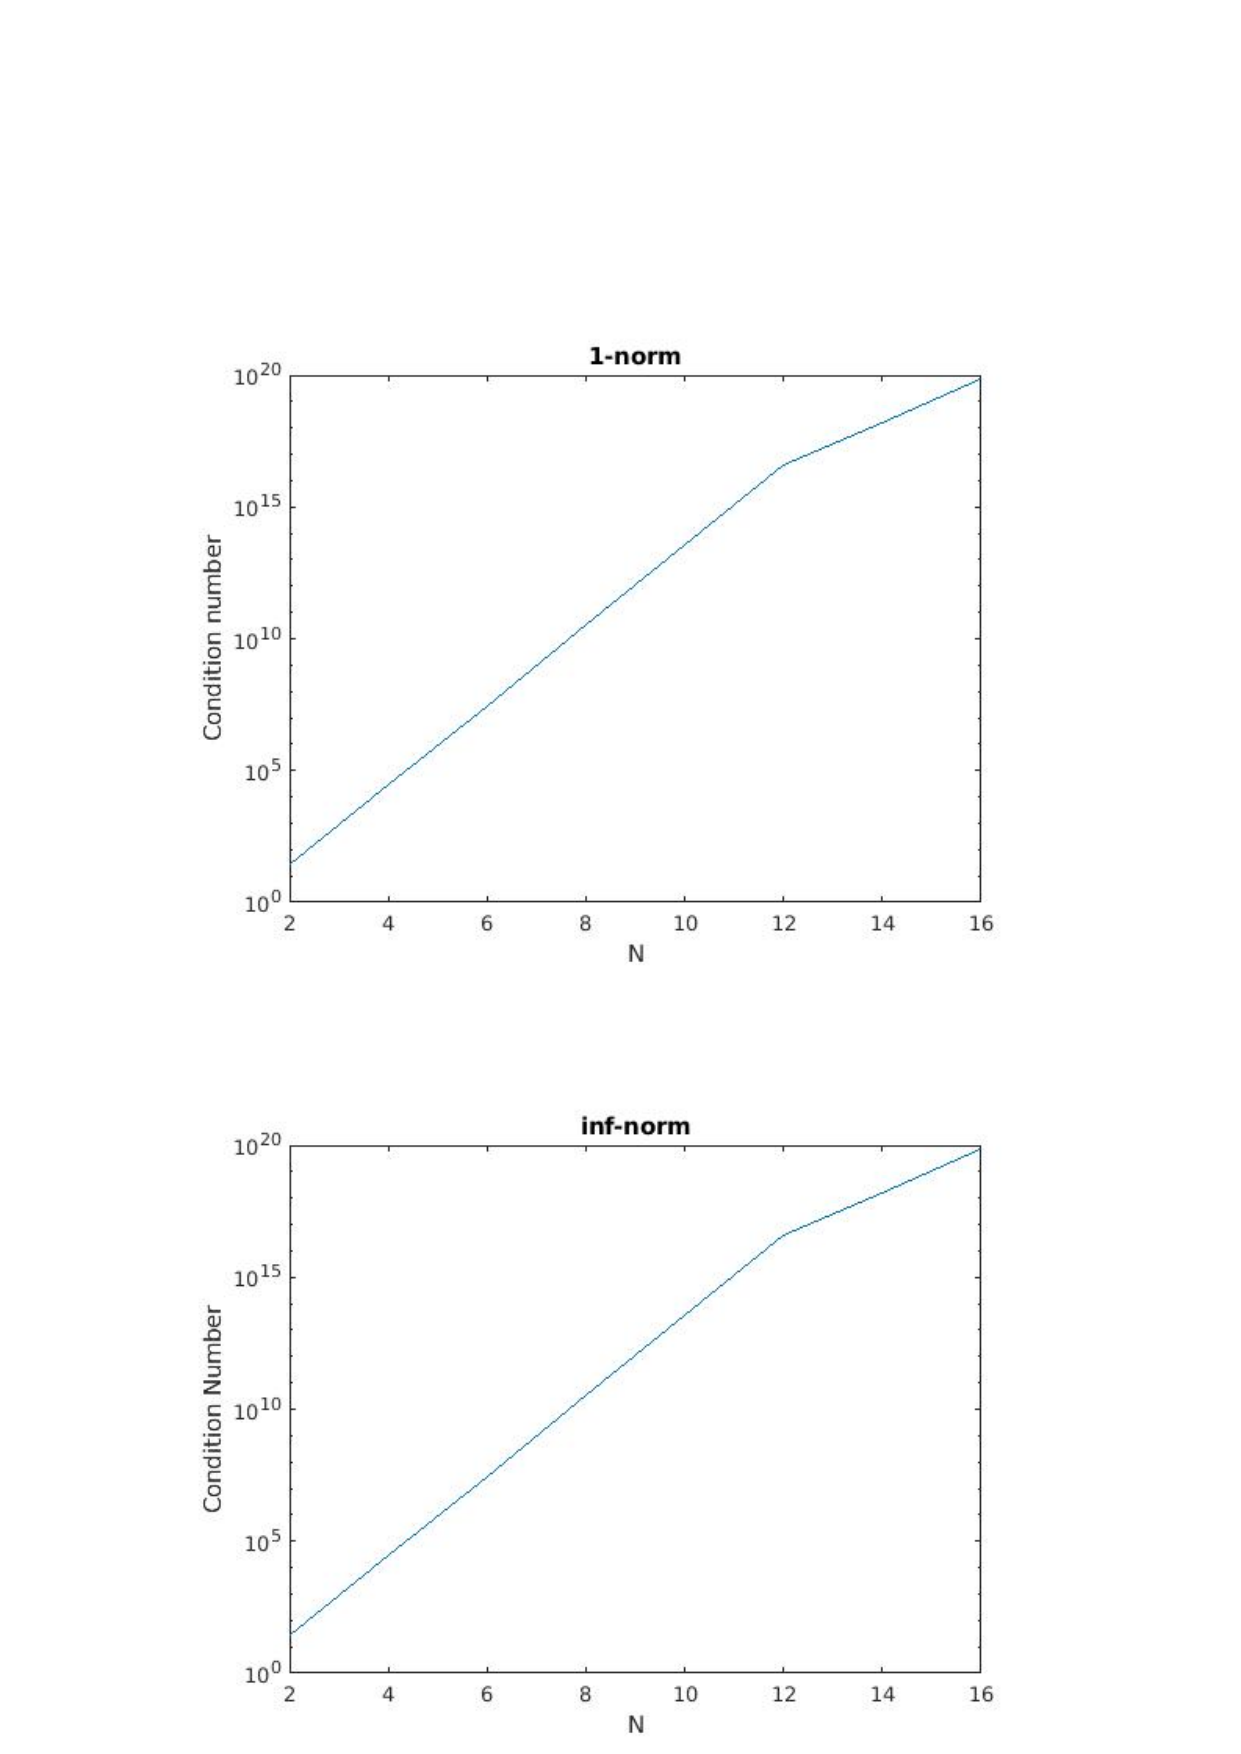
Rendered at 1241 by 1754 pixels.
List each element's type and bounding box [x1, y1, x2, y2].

picture [174, 1097, 1066, 1744]
picture [174, 327, 1066, 973]
